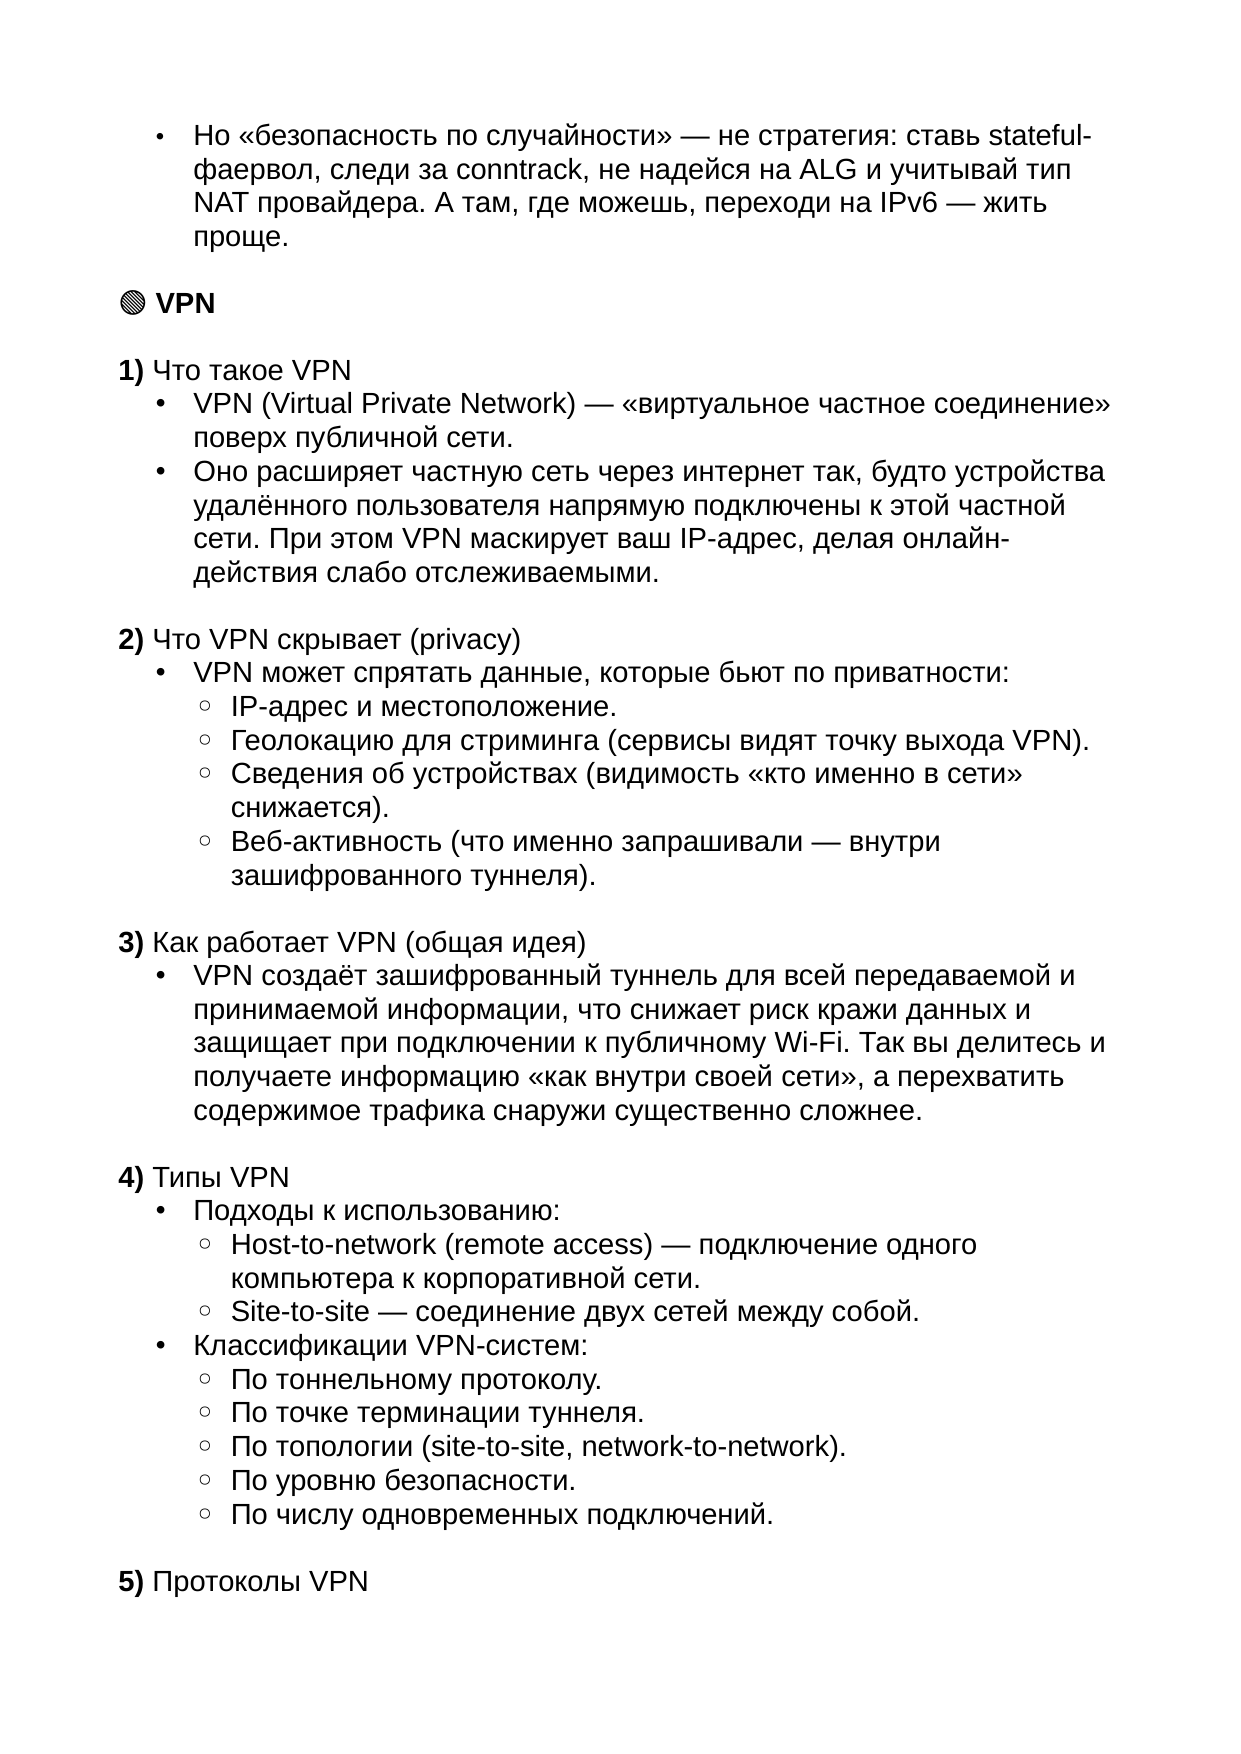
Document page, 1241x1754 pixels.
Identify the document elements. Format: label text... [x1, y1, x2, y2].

list Подходы к использованию: [156, 1193, 1122, 1227]
list VPN создаёт зашифрованный туннель для всей передаваемой и принимаемой информации, что снижает риск кражи данных и защищает при подключении к публичному Wi-Fi. Так вы делитесь и получаете информацию «как внутри своей сети», а перехватить содержимое трафика снаружи существенно сложнее. [156, 958, 1122, 1126]
list VPN может спрятать данные, которые бьют по приватности: [156, 655, 1122, 689]
list По тоннельному протоколу. [193, 1362, 1122, 1395]
list По топологии (site-to-site, network-to-network). [193, 1429, 1122, 1463]
list Host-to-network (remote access) — подключение одного компьютера к корпоративной сети. [193, 1227, 1122, 1294]
text 3) Как работает VPN (общая идея) [118, 924, 1122, 958]
text 🟢 VPN [118, 286, 1122, 319]
list IP-адрес и местоположение. [193, 689, 1122, 723]
text 1) Что такое VPN [118, 353, 1122, 386]
list Site-to-site — соединение двух сетей между собой. [193, 1294, 1122, 1328]
text 2) Что VPN скрывает (privacy) [118, 622, 1122, 655]
list Сведения об устройствах (видимость «кто именно в сети» снижается). [193, 756, 1122, 824]
list Геолокацию для стриминга (сервисы видят точку выхода VPN). [193, 723, 1122, 756]
list VPN (Virtual Private Network) — «виртуальное частное соединение» поверх публичной сети. [156, 386, 1122, 454]
list По точке терминации туннеля. [193, 1395, 1122, 1429]
list Но «безопасность по случайности» — не стратегия: ставь stateful-фаервол, следи за conntrack, не надейся на ALG и учитывай тип NAT провайдера. А там, где можешь, переходи на IPv6 — жить проще. [156, 118, 1122, 252]
list По уровню безопасности. [193, 1463, 1122, 1497]
list Оно расширяет частную сеть через интернет так, будто устройства удалённого пользователя напрямую подключены к этой частной сети. При этом VPN маскирует ваш IP-адрес, делая онлайн-действия слабо отслеживаемыми. [156, 454, 1122, 588]
list Классификации VPN-систем: [156, 1328, 1122, 1362]
text 5) Протоколы VPN [118, 1564, 1122, 1597]
list По числу одновременных подключений. [193, 1497, 1122, 1530]
text 4) Типы VPN [118, 1159, 1122, 1193]
list Веб-активность (что именно запрашивали — внутри зашифрованного туннеля). [193, 824, 1122, 891]
